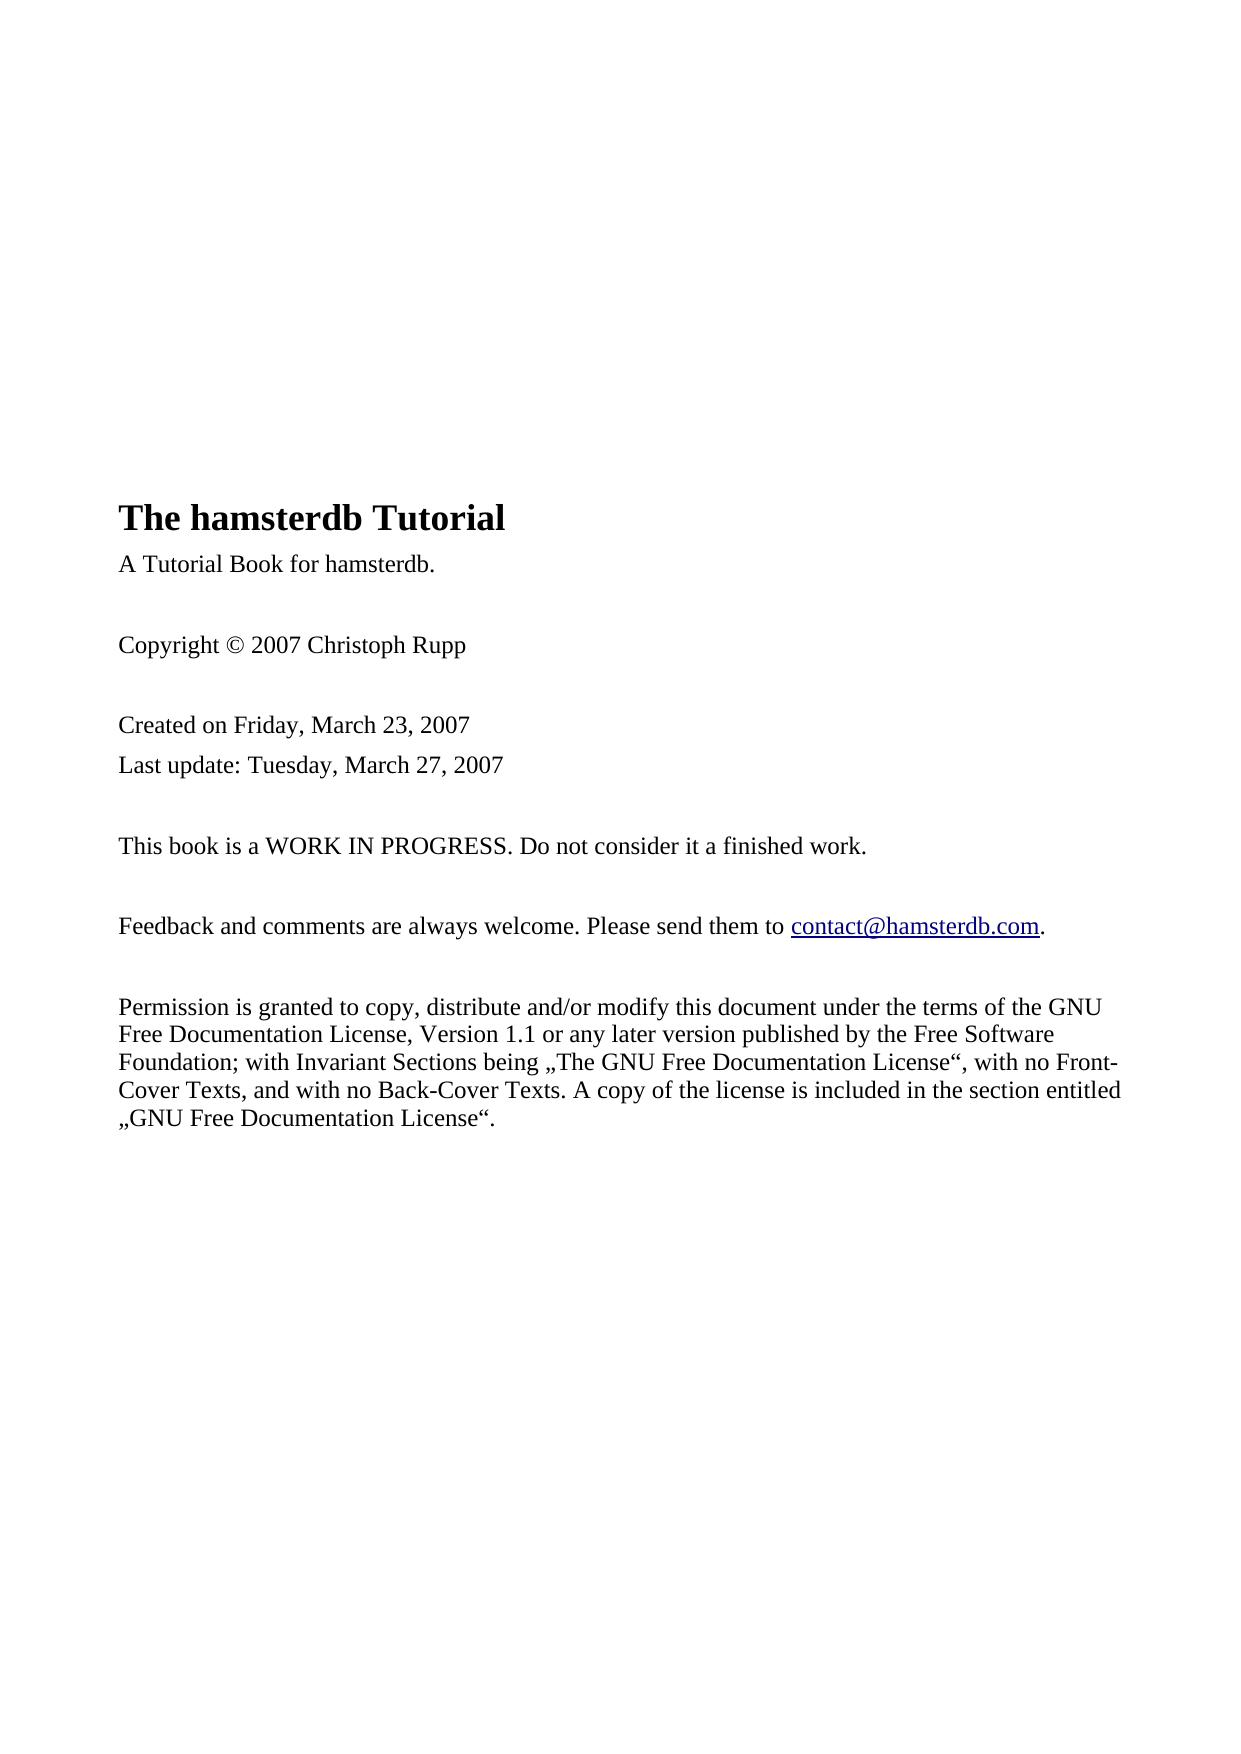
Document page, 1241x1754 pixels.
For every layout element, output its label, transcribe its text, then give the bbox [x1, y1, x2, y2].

text Last update: Tuesday, March 27, 2007 [118, 752, 1122, 779]
text Created on Friday, March 23, 2007 [118, 711, 1122, 739]
text Feedback and comments are always welcome. Please send them to contact@hamsterdb.com. [118, 912, 1122, 940]
text Permission is granted to copy, distribute and/or modify this document under the terms of the GNU Free Documentation License, Version 1.1 or any later version published by the Free Software Foundation; with Invariant Sections being „The GNU Free Documentation License“, with no Front- Cover Texts, and with no Back-Cover Texts. A copy of the license is included in the section entitled „GNU Free Documentation License“. [118, 993, 1122, 1131]
text A Tutorial Book for hamsterdb. [118, 551, 1122, 578]
text Copyright © 2007 Christoph Rupp [118, 631, 1122, 659]
text This book is a WORK IN PROGRESS. Do not consider it a finished work. [118, 832, 1122, 860]
text The hamsterdb Tutorial [118, 497, 1122, 538]
